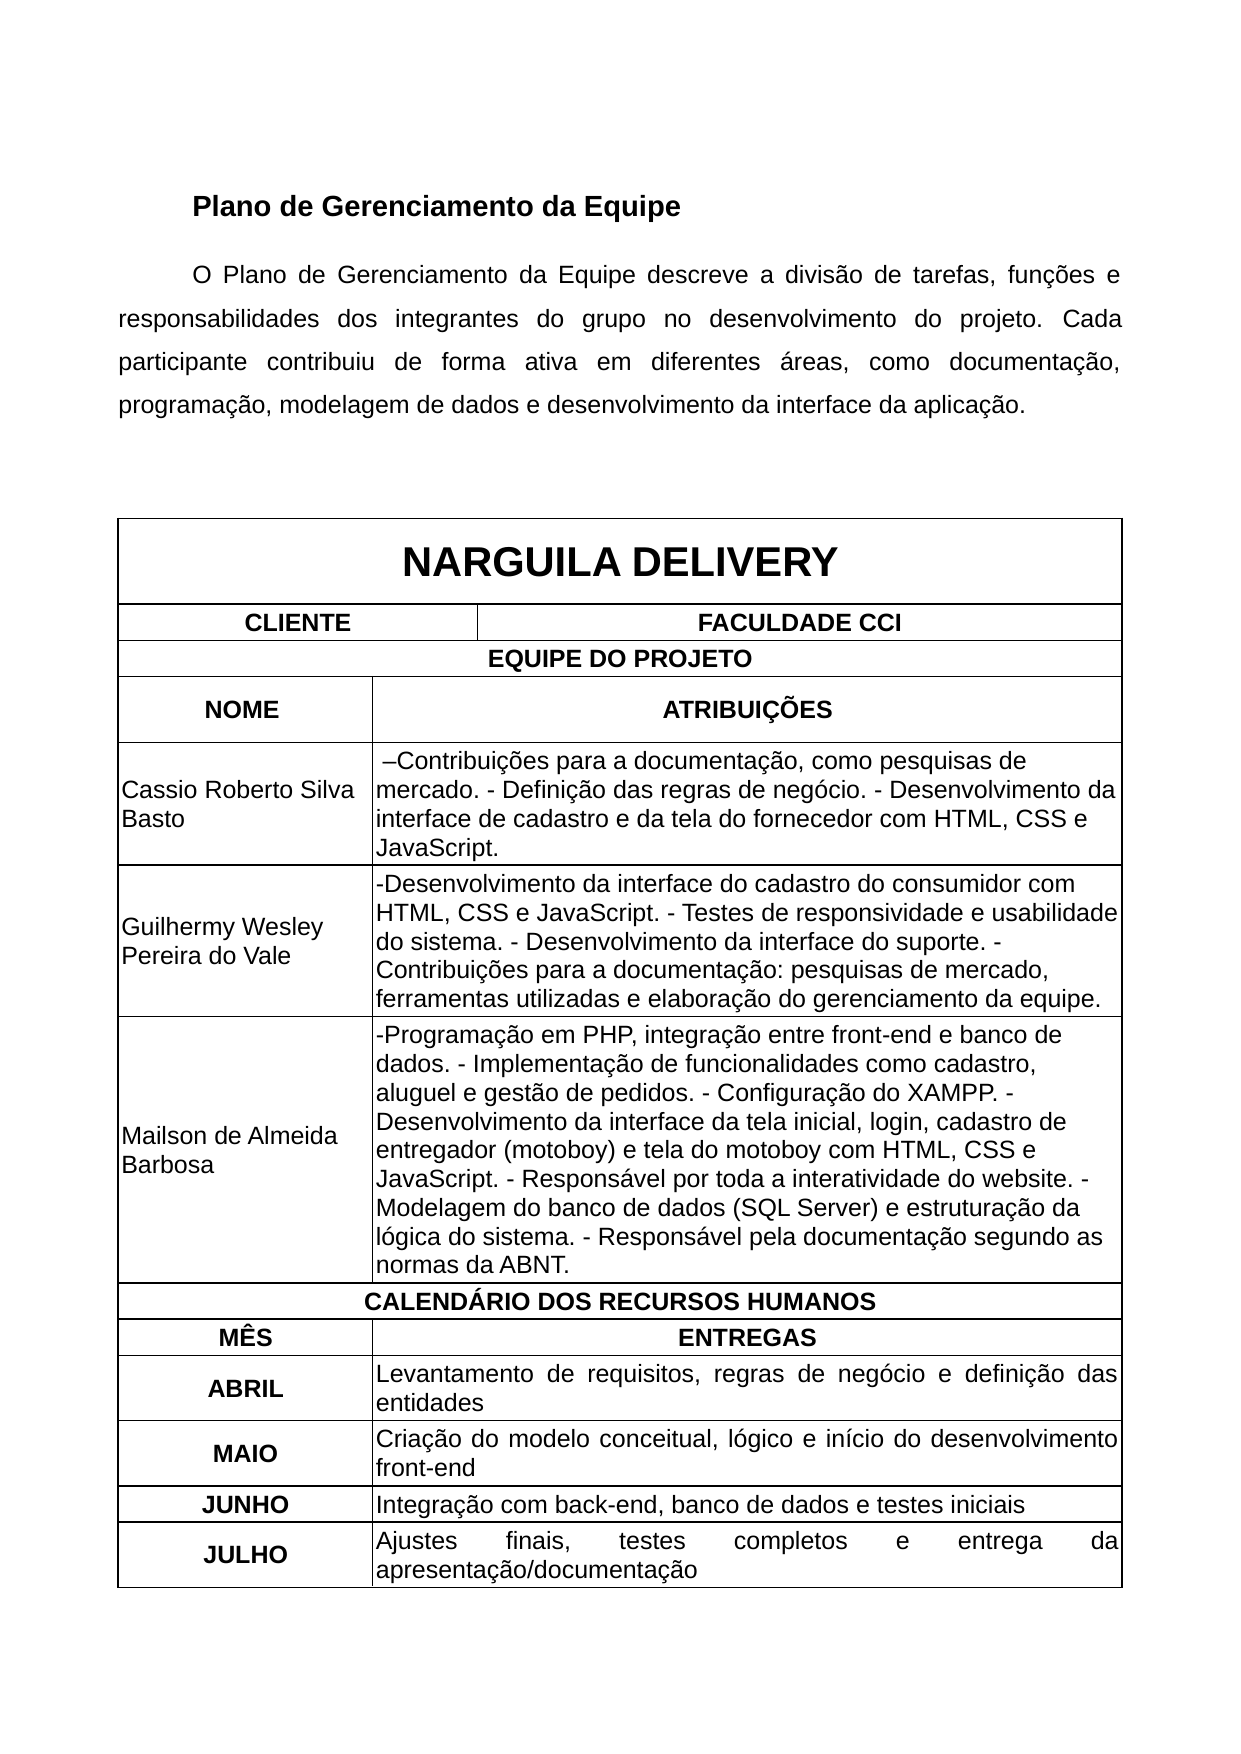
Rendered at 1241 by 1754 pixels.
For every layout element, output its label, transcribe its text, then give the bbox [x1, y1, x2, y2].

table_cell –Contribuições para a documentação, como pesquisas de mercado. - Definição das regras de negócio. - Desenvolvimento da interface de cadastro e da tela do fornecedor com HTML, CSS e JavaScript. [373, 743, 1121, 864]
table_cell Guilhermy Wesley Pereira do Vale [119, 866, 372, 1016]
table_header NARGUILA DELIVERY [119, 519, 1121, 603]
table_cell -Programação em PHP, integração entre front-end e banco de dados. - Implementação de funcionalidades como cadastro, aluguel e gestão de pedidos. - Configuração do XAMPP. - Desenvolvimento da interface da tela inicial, login, cadastro de entregador (motoboy) e tela do motoboy com HTML, CSS e JavaScript. - Responsável por toda a interatividade do website. - Modelagem do banco de dados (SQL Server) e estruturação da lógica do sistema. - Responsável pela documentação segundo as normas da ABNT. [373, 1017, 1121, 1282]
table_cell Levantamento de requisitos, regras de negócio e definição das entidades [373, 1356, 1121, 1420]
table_cell EQUIPE DO PROJETO [119, 641, 1121, 676]
table_cell Integração com back-end, banco de dados e testes iniciais [373, 1487, 1121, 1521]
table_cell ENTREGAS [373, 1320, 1121, 1355]
text Plano de Gerenciamento da Equipe [118, 189, 1122, 223]
table_cell Mailson de Almeida Barbosa [119, 1017, 372, 1282]
table_cell ABRIL [119, 1356, 372, 1420]
text O Plano de Gerenciamento da Equipe descreve a divisão de tarefas, funções e responsabilidades dos integrantes do grupo no desenvolvimento do projeto. Cada participante contribuiu de forma ativa em diferentes áreas, como documentação, programação, modelagem de dados e desenvolvimento da interface da aplicação. [118, 260, 1122, 418]
table_cell JULHO [119, 1523, 372, 1586]
table_cell -Desenvolvimento da interface do cadastro do consumidor com HTML, CSS e JavaScript. - Testes de responsividade e usabilidade do sistema. - Desenvolvimento da interface do suporte. - Contribuições para a documentação: pesquisas de mercado, ferramentas utilizadas e elaboração do gerenciamento da equipe. [373, 866, 1121, 1016]
table_cell ATRIBUIÇÕES [373, 677, 1121, 742]
table_cell MAIO [119, 1421, 372, 1485]
table_cell CALENDÁRIO DOS RECURSOS HUMANOS [119, 1284, 1121, 1318]
table_cell MÊS [119, 1320, 372, 1355]
table_cell Ajustes finais, testes completos e entrega da apresentação/documentação [373, 1523, 1121, 1586]
table_cell NOME [119, 677, 372, 742]
table_cell Cassio Roberto Silva Basto [119, 743, 372, 864]
table_cell Criação do modelo conceitual, lógico e início do desenvolvimento front-end [373, 1421, 1121, 1485]
table_cell CLIENTE [119, 605, 477, 639]
table_cell FACULDADE CCI [478, 605, 1121, 639]
table_cell JUNHO [119, 1487, 372, 1521]
